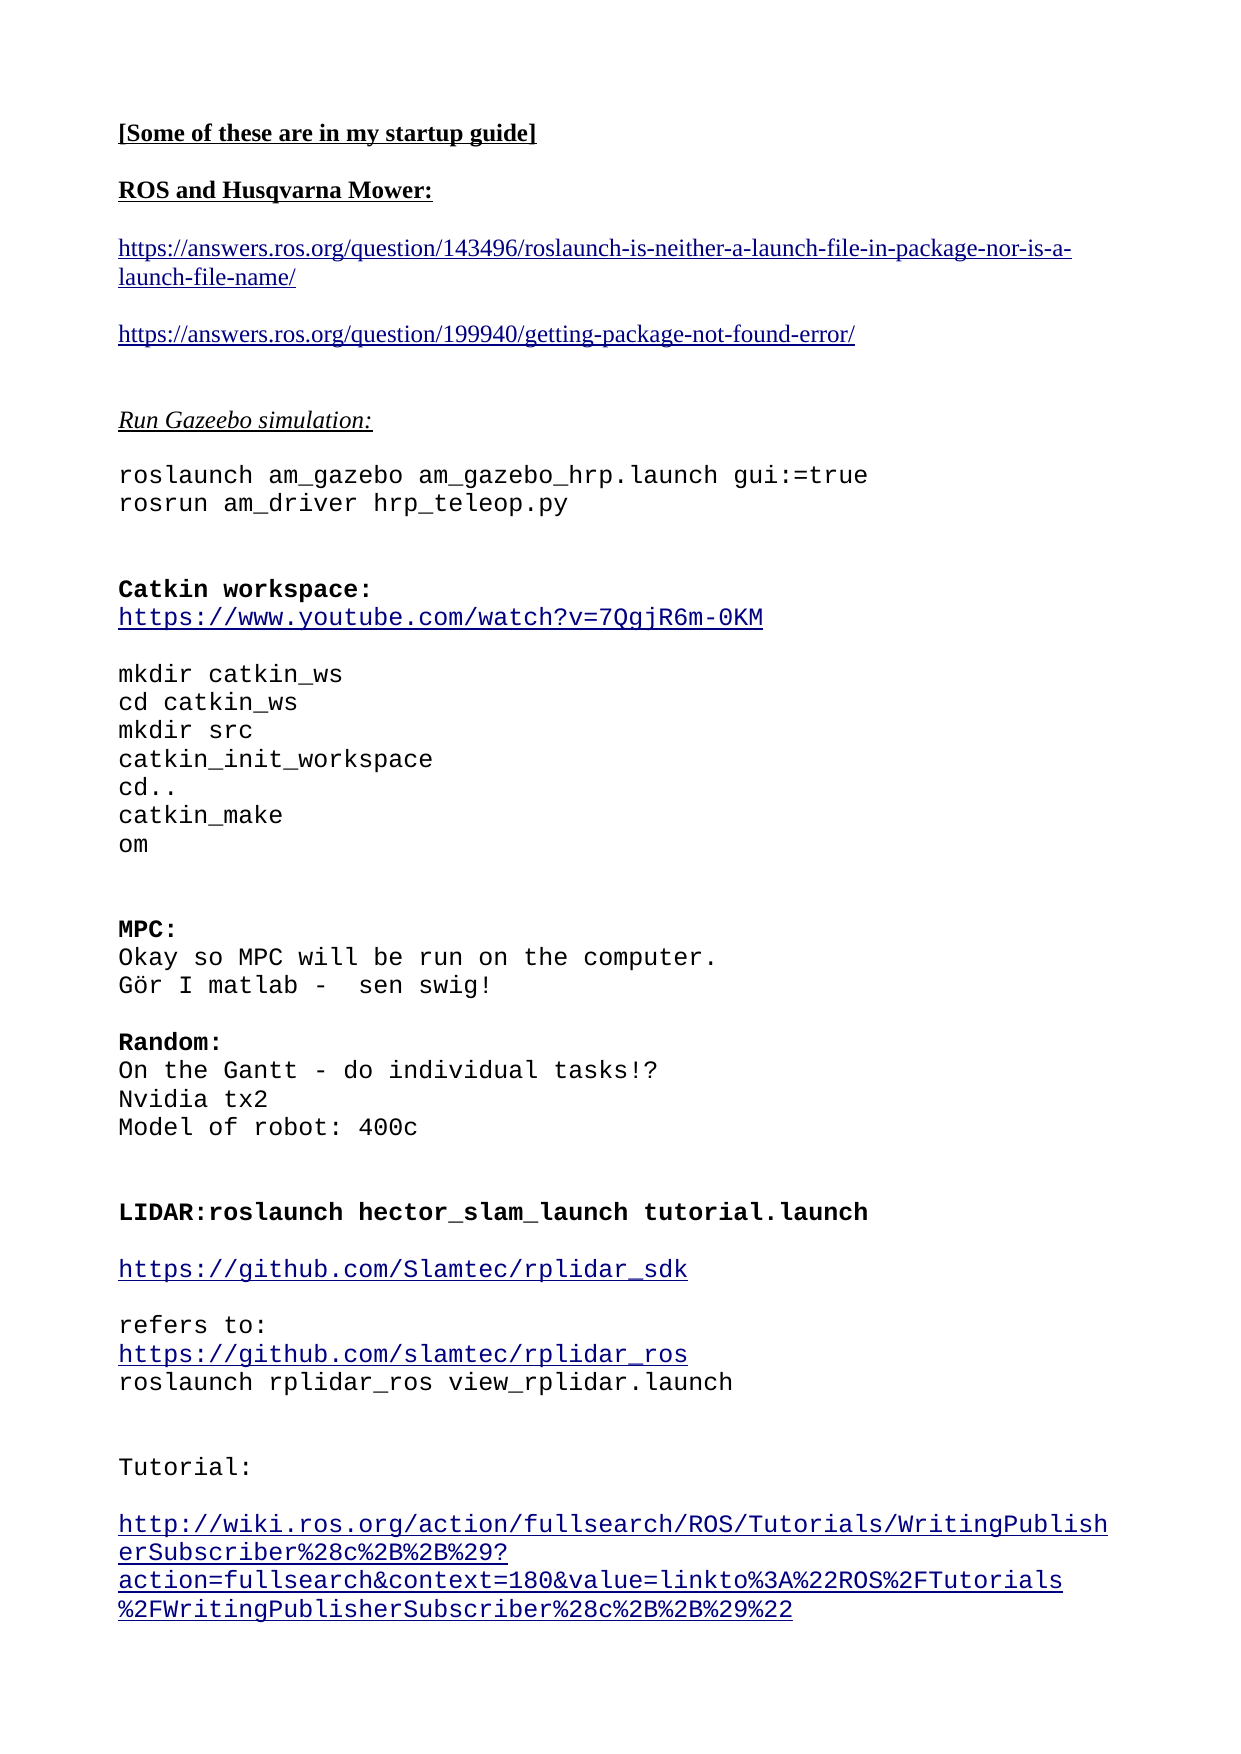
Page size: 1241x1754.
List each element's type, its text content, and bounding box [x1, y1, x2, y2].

text https://answers.ros.org/question/143496/roslaunch-is-neither-a-launch-file-in-package-nor-is-a-launch-file-name/ [118, 233, 1122, 291]
text refers to: [118, 1313, 1122, 1341]
text On the Gantt - do individual tasks!? [118, 1058, 1122, 1086]
text MPC: [118, 916, 1122, 945]
text ROS and Husqvarna Mower: [118, 176, 1122, 204]
text https://github.com/Slamtec/rplidar_sdk [118, 1256, 1122, 1285]
text mkdir catkin_ws [118, 661, 1122, 690]
text roslaunch am_gazebo am_gazebo_hrp.launch gui:=true [118, 463, 1122, 491]
text Tutorial: http://wiki.ros.org/action/fullsearch/ROS/Tutorials/WritingPublisherSubscriber%28c%2B%2B%29?action=fullsearch&context=180&value=linkto%3A%22ROS%2FTutorials%2FWritingPublisherSubscriber%28c%2B%2B%29%22 [118, 1455, 1122, 1625]
text Random: [118, 1030, 1122, 1058]
text Catkin workspace: [118, 576, 1122, 605]
text https://www.youtube.com/watch?v=7QgjR6m-0KM [118, 605, 1122, 633]
text [Some of these are in my startup guide] [118, 118, 1122, 147]
text catkin_init_workspace cd.. catkin_make om [118, 746, 1122, 860]
text Nvidia tx2 [118, 1086, 1122, 1115]
text cd catkin_ws mkdir src [118, 690, 1122, 746]
text Gör I matlab - sen swig! [118, 973, 1122, 1001]
text Model of robot: 400c [118, 1115, 1122, 1143]
text https://answers.ros.org/question/199940/getting-package-not-found-error/ [118, 319, 1122, 348]
text Run Gazeebo simulation: [118, 405, 1122, 434]
text Okay so MPC will be run on the computer. [118, 945, 1122, 973]
text https://github.com/slamtec/rplidar_ros roslaunch rplidar_ros view_rplidar.launch [118, 1341, 1122, 1398]
text rosrun am_driver hrp_teleop.py [118, 491, 1122, 548]
text LIDAR:roslaunch hector_slam_launch tutorial.launch [118, 1200, 1122, 1228]
